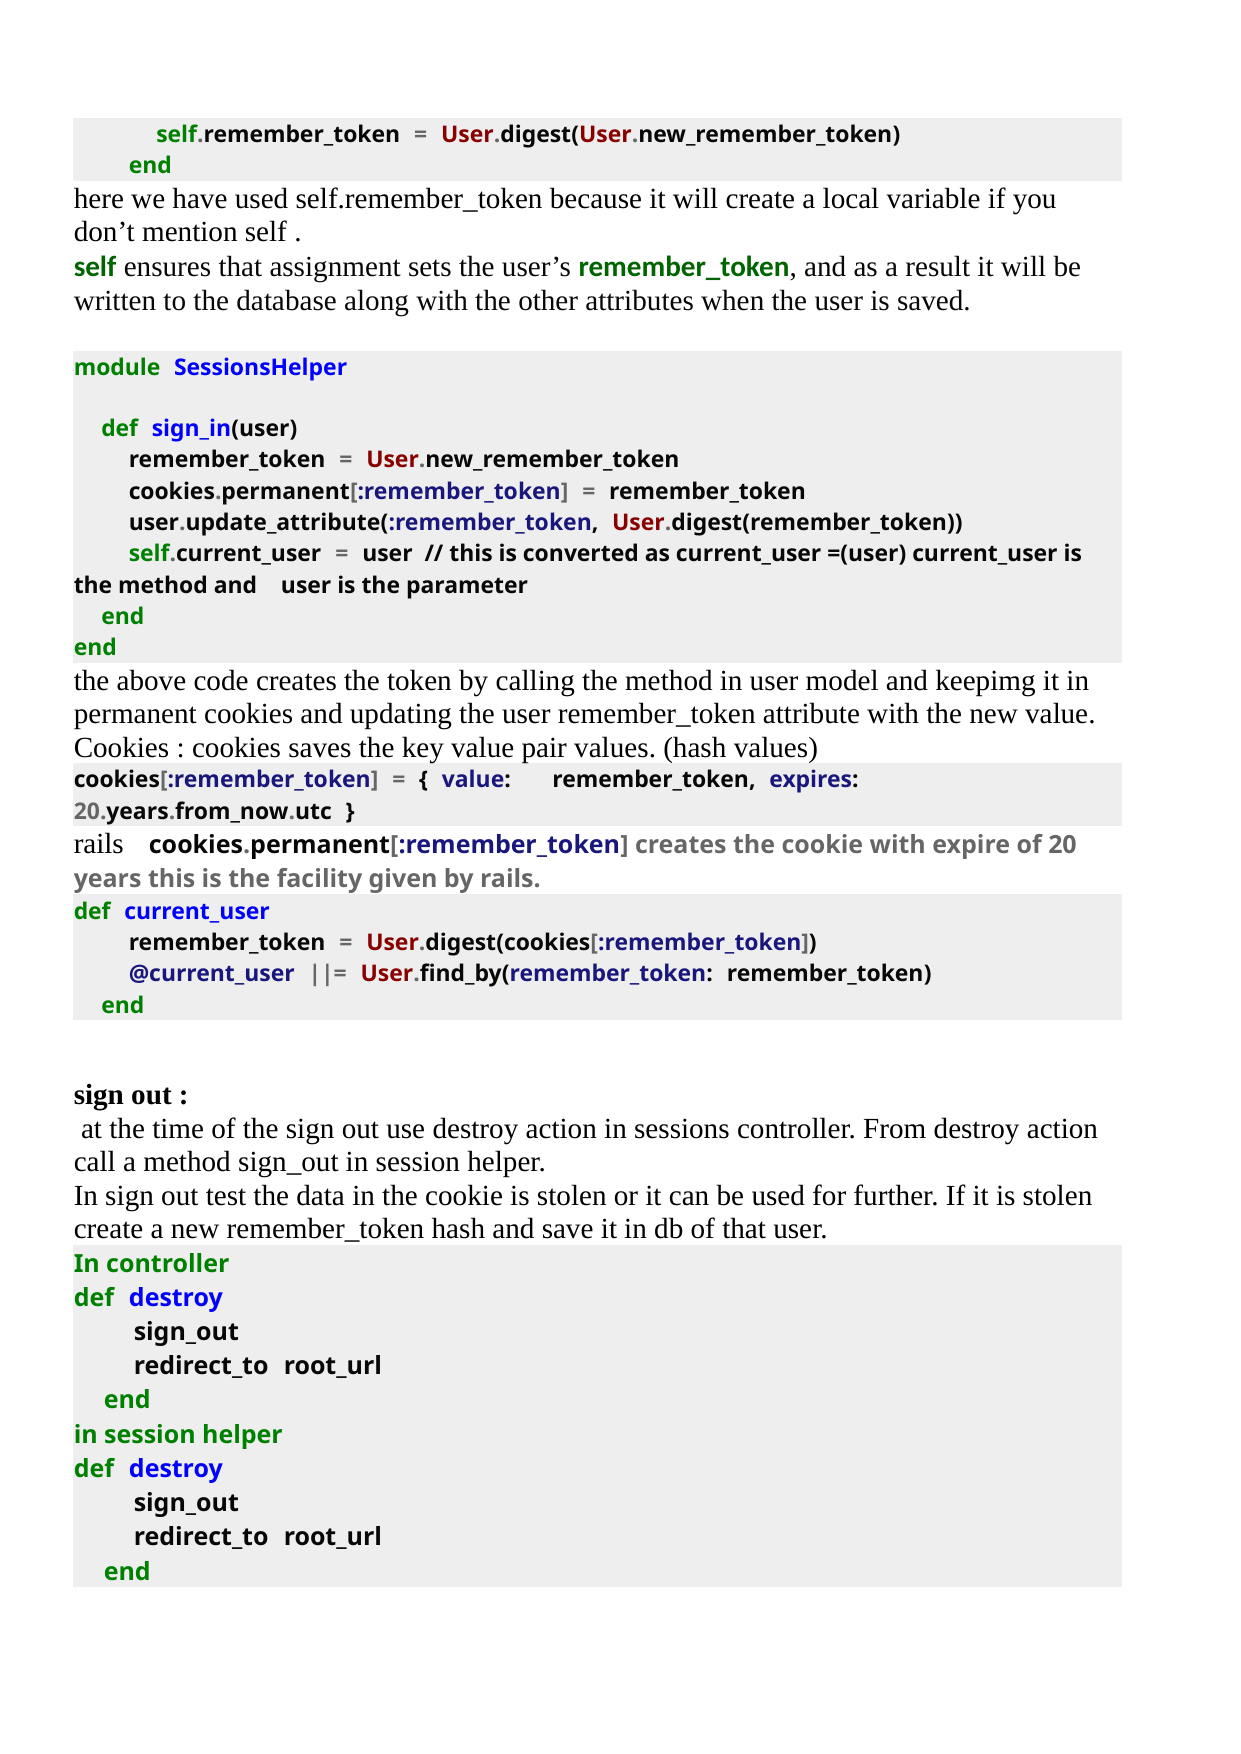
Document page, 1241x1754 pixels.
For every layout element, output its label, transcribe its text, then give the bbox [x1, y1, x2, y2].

text user.update_attribute(:remember_token, User.digest(remember_token)) [73, 506, 1122, 537]
text sign_out [73, 1313, 1122, 1348]
text def sign_in(user) [73, 412, 1122, 443]
text cookies[:remember_token] = { value: remember_token, expires: 20.years.from_now.utc } [73, 763, 1122, 826]
text here we have used self.remember_token because it will create a local variable if you don’t mention self . [73, 181, 1122, 248]
text end [73, 1382, 1122, 1416]
text at the time of the sign out use destroy action in sessions controller. From destroy action call a method sign_out in session helper. [73, 1111, 1122, 1178]
text def current_user [73, 894, 1122, 926]
text sign_out [73, 1485, 1122, 1519]
text rails cookies.permanent[:remember_token] creates the cookie with expire of 20 years this is the facility given by rails. [73, 826, 1122, 894]
text end [73, 149, 1122, 181]
text def destroy [73, 1279, 1122, 1313]
text redirect_to root_url [73, 1519, 1122, 1553]
text sign out : [73, 1077, 1122, 1111]
text def destroy [73, 1450, 1122, 1485]
text end [73, 631, 1122, 663]
text In sign out test the data in the cookie is stolen or it can be used for further. If it is stolen create a new remember_token hash and save it in db of that user. [73, 1178, 1122, 1245]
text module SessionsHelper [73, 351, 1122, 382]
text in session helper [73, 1416, 1122, 1450]
text self.remember_token = User.digest(User.new_remember_token) [73, 118, 1122, 149]
text end [73, 600, 1122, 631]
text remember_token = User.new_remember_token [73, 443, 1122, 475]
text remember_token = User.digest(cookies[:remember_token]) [73, 926, 1122, 957]
text @current_user ||= User.find_by(remember_token: remember_token) [73, 957, 1122, 989]
text end [73, 1553, 1122, 1587]
text the above code creates the token by calling the method in user model and keepimg it in permanent cookies and updating the user remember_token attribute with the new value. [73, 663, 1122, 730]
text In controller [73, 1245, 1122, 1279]
text end [73, 989, 1122, 1020]
text cookies.permanent[:remember_token] = remember_token [73, 475, 1122, 506]
text self ensures that assignment sets the user’s remember_token, and as a result it will be written to the database along with the other attributes when the user is saved. [73, 248, 1122, 317]
text Cookies : cookies saves the key value pair values. (hash values) [73, 730, 1122, 763]
text self.current_user = user // this is converted as current_user =(user) current_user is the method and user is the parameter [73, 537, 1122, 600]
text redirect_to root_url [73, 1348, 1122, 1382]
